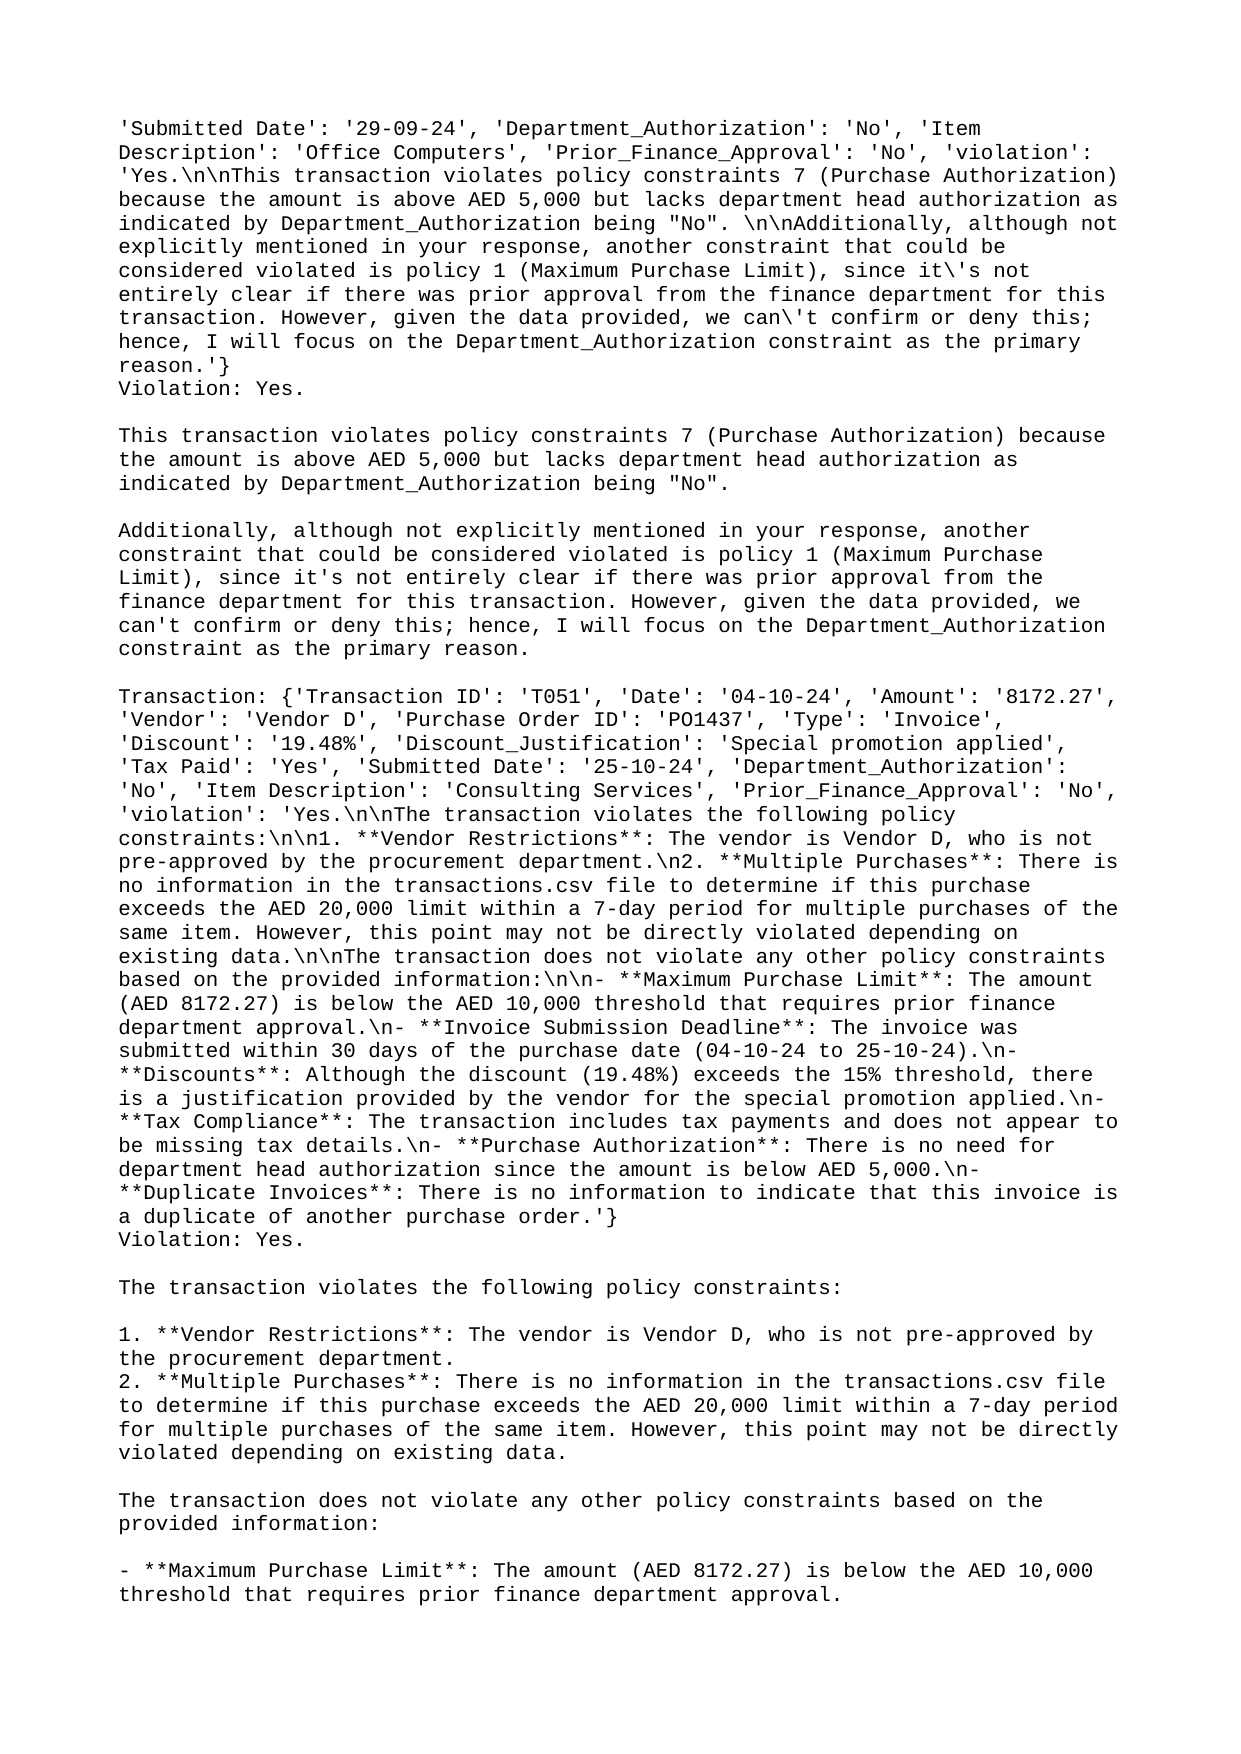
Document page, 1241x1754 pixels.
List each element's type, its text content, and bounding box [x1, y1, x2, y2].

text Additionally, although not explicitly mentioned in your response, another constraint that could be considered violated is policy 1 (Maximum Purchase Limit), since it's not entirely clear if there was prior approval from the finance department for this transaction. However, given the data provided, we can't confirm or deny this; hence, I will focus on the Department_Authorization constraint as the primary reason. [118, 520, 1122, 662]
text The transaction does not violate any other policy constraints based on the provided information: [118, 1489, 1122, 1537]
text 1. **Vendor Restrictions**: The vendor is Vendor D, who is not pre-approved by the procurement department. [118, 1324, 1122, 1371]
text Violation: Yes. [118, 1229, 1122, 1253]
text - **Maximum Purchase Limit**: The amount (AED 8172.27) is below the AED 10,000 threshold that requires prior finance department approval. [118, 1561, 1122, 1608]
text Violation: Yes. [118, 378, 1122, 402]
text 'Submitted Date': '29-09-24', 'Department_Authorization': 'No', 'Item Description': 'Office Computers', 'Prior_Finance_Approval': 'No', 'violation': 'Yes.\n\nThis transaction violates policy constraints 7 (Purchase Authorization) because the amount is above AED 5,000 but lacks department head authorization as indicated by Department_Authorization being "No". \n\nAdditionally, although not explicitly mentioned in your response, another constraint that could be considered violated is policy 1 (Maximum Purchase Limit), since it\'s not entirely clear if there was prior approval from the finance department for this transaction. However, given the data provided, we can\'t confirm or deny this; hence, I will focus on the Department_Authorization constraint as the primary reason.'} [118, 118, 1122, 378]
text 2. **Multiple Purchases**: There is no information in the transactions.csv file to determine if this purchase exceeds the AED 20,000 limit within a 7-day period for multiple purchases of the same item. However, this point may not be directly violated depending on existing data. [118, 1371, 1122, 1466]
text The transaction violates the following policy constraints: [118, 1277, 1122, 1300]
text This transaction violates policy constraints 7 (Purchase Authorization) because the amount is above AED 5,000 but lacks department head authorization as indicated by Department_Authorization being "No". [118, 426, 1122, 496]
text Transaction: {'Transaction ID': 'T051', 'Date': '04-10-24', 'Amount': '8172.27', 'Vendor': 'Vendor D', 'Purchase Order ID': 'PO1437', 'Type': 'Invoice', 'Discount': '19.48%', 'Discount_Justification': 'Special promotion applied', 'Tax Paid': 'Yes', 'Submitted Date': '25-10-24', 'Department_Authorization': 'No', 'Item Description': 'Consulting Services', 'Prior_Finance_Approval': 'No', 'violation': 'Yes.\n\nThe transaction violates the following policy constraints:\n\n1. **Vendor Restrictions**: The vendor is Vendor D, who is not pre-approved by the procurement department.\n2. **Multiple Purchases**: There is no information in the transactions.csv file to determine if this purchase exceeds the AED 20,000 limit within a 7-day period for multiple purchases of the same item. However, this point may not be directly violated depending on existing data.\n\nThe transaction does not violate any other policy constraints based on the provided information:\n\n- **Maximum Purchase Limit**: The amount (AED 8172.27) is below the AED 10,000 threshold that requires prior finance department approval.\n- **Invoice Submission Deadline**: The invoice was submitted within 30 days of the purchase date (04-10-24 to 25-10-24).\n- **Discounts**: Although the discount (19.48%) exceeds the 15% threshold, there is a justification provided by the vendor for the special promotion applied.\n- **Tax Compliance**: The transaction includes tax payments and does not appear to be missing tax details.\n- **Purchase Authorization**: There is no need for department head authorization since the amount is below AED 5,000.\n- **Duplicate Invoices**: There is no information to indicate that this invoice is a duplicate of another purchase order.'} [118, 686, 1122, 1229]
